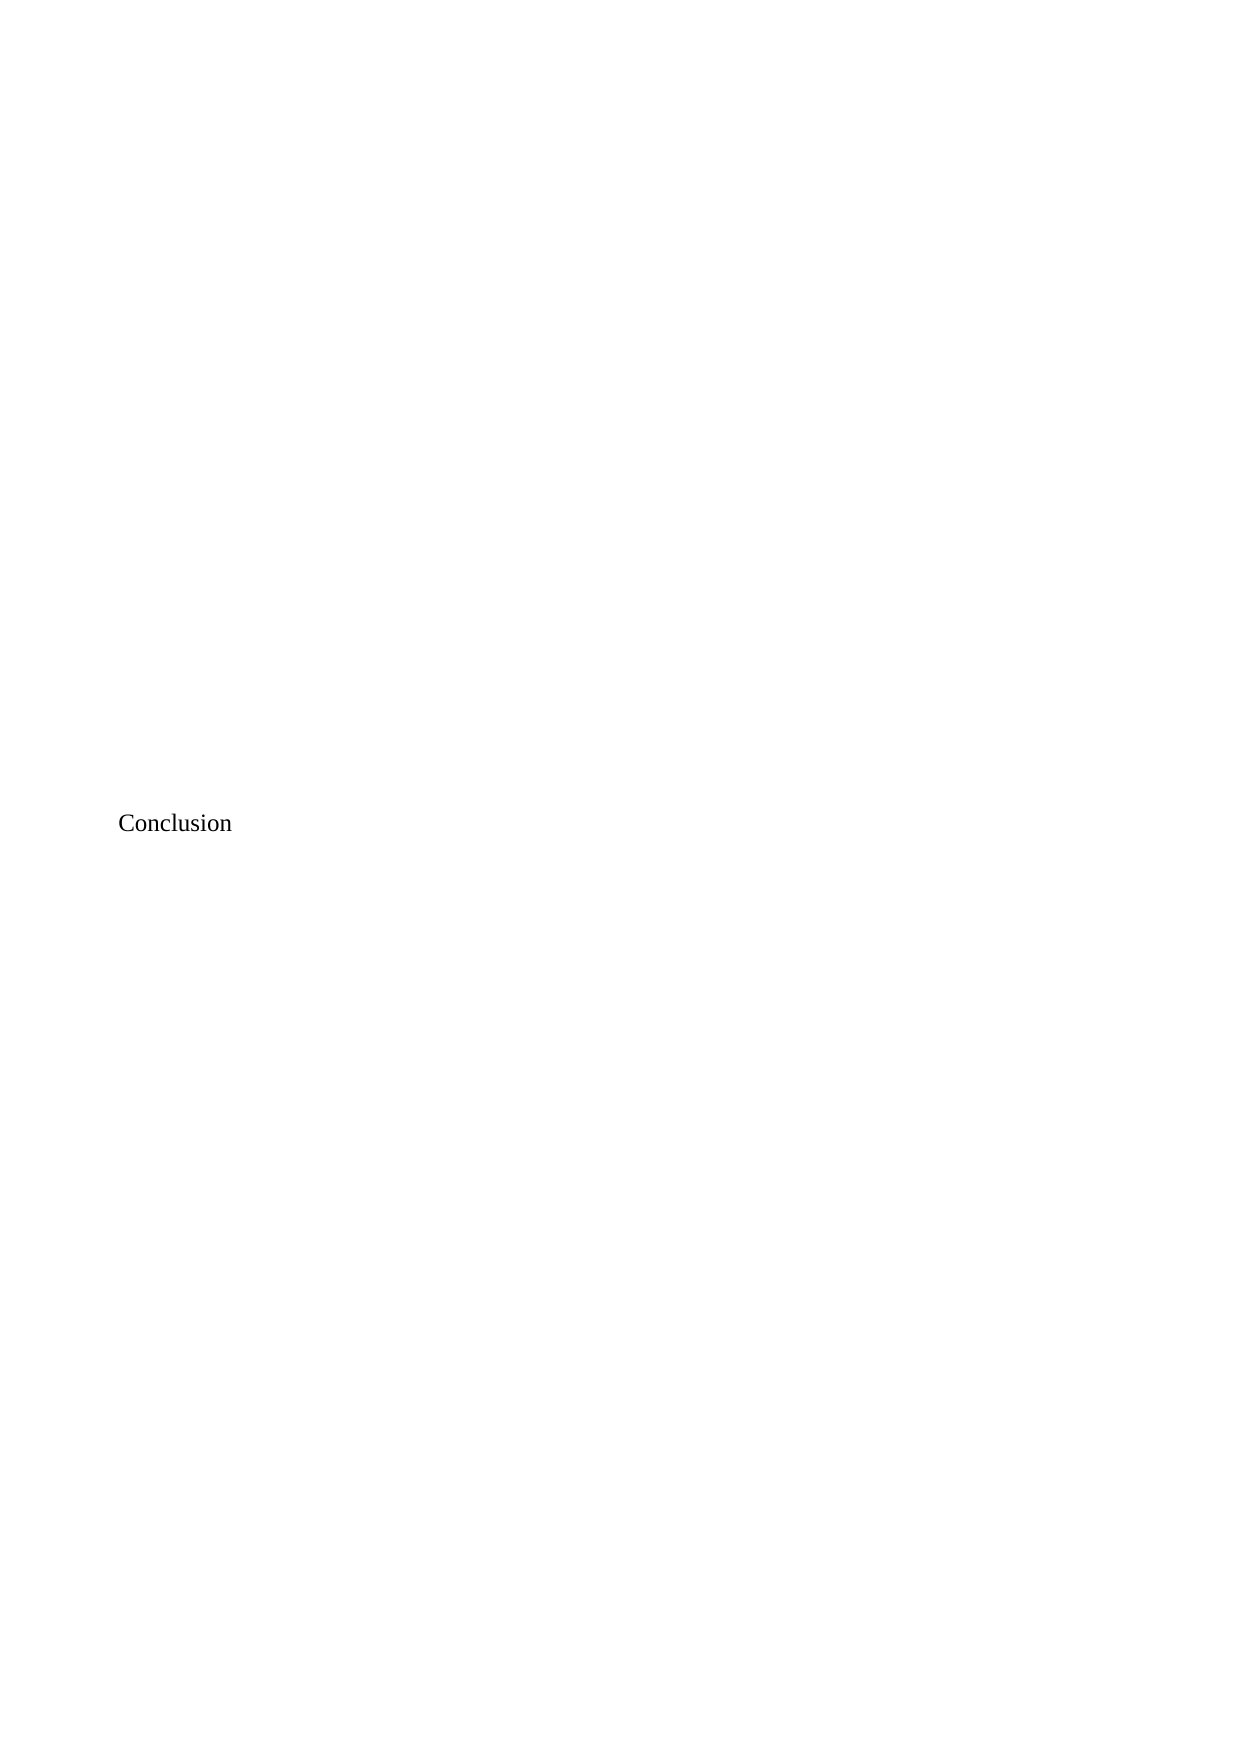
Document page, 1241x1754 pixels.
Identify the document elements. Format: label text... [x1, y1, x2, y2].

text Conclusion [118, 808, 1122, 837]
